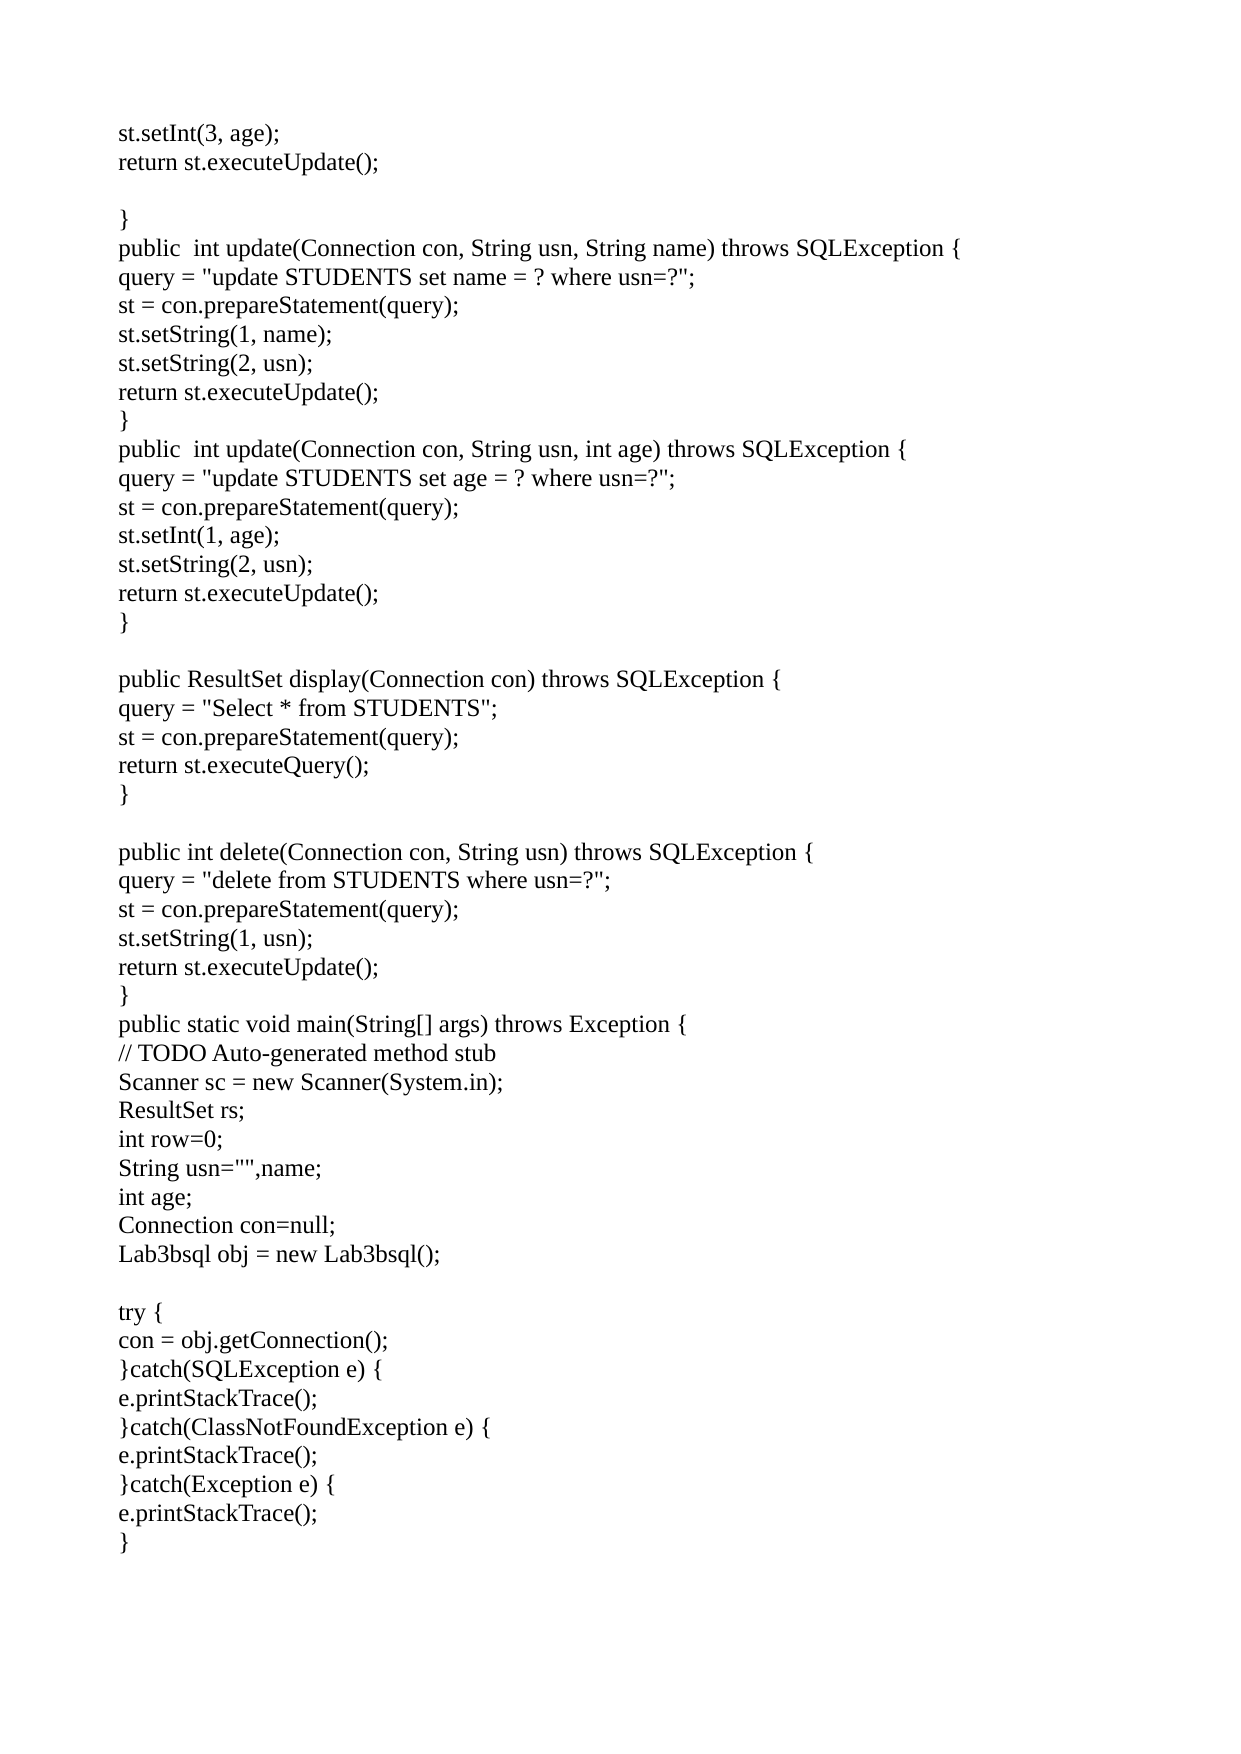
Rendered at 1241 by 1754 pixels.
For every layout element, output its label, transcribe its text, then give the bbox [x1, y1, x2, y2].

text st.setString(1, usn); [118, 923, 1122, 952]
text int row=0; [118, 1124, 1122, 1153]
text e.printStackTrace(); [118, 1383, 1122, 1412]
text ResultSet rs; [118, 1096, 1122, 1124]
text }catch(ClassNotFoundException e) { [118, 1412, 1122, 1441]
text Lab3bsql obj = new Lab3bsql(); [118, 1239, 1122, 1268]
text public ResultSet display(Connection con) throws SQLException { [118, 664, 1122, 693]
text try { [118, 1297, 1122, 1326]
text query = "Select * from STUDENTS"; [118, 693, 1122, 722]
text Connection con=null; [118, 1211, 1122, 1239]
text } [118, 204, 1122, 233]
text st.setString(1, name); [118, 319, 1122, 348]
text con = obj.getConnection(); [118, 1326, 1122, 1354]
text } [118, 779, 1122, 808]
text }catch(SQLException e) { [118, 1354, 1122, 1383]
text query = "update STUDENTS set age = ? where usn=?"; [118, 463, 1122, 492]
text public int update(Connection con, String usn, int age) throws SQLException { [118, 434, 1122, 463]
text st = con.prepareStatement(query); [118, 894, 1122, 923]
text query = "delete from STUDENTS where usn=?"; [118, 866, 1122, 894]
text st.setString(2, usn); [118, 549, 1122, 578]
text st.setInt(3, age); [118, 118, 1122, 147]
text public static void main(String[] args) throws Exception { [118, 1009, 1122, 1038]
text st.setInt(1, age); [118, 521, 1122, 549]
text public int update(Connection con, String usn, String name) throws SQLException { [118, 233, 1122, 262]
text e.printStackTrace(); [118, 1441, 1122, 1469]
text st = con.prepareStatement(query); [118, 492, 1122, 521]
text st = con.prepareStatement(query); [118, 722, 1122, 751]
text st.setString(2, usn); [118, 348, 1122, 377]
text }catch(Exception e) { [118, 1469, 1122, 1498]
text return st.executeUpdate(); [118, 377, 1122, 406]
text } [118, 981, 1122, 1009]
text } [118, 406, 1122, 434]
text return st.executeUpdate(); [118, 952, 1122, 981]
text } [118, 1527, 1122, 1556]
text } [118, 607, 1122, 636]
text e.printStackTrace(); [118, 1498, 1122, 1527]
text query = "update STUDENTS set name = ? where usn=?"; [118, 262, 1122, 291]
text String usn="",name; [118, 1153, 1122, 1182]
text return st.executeUpdate(); [118, 147, 1122, 176]
text return st.executeQuery(); [118, 751, 1122, 779]
text Scanner sc = new Scanner(System.in); [118, 1067, 1122, 1096]
text // TODO Auto-generated method stub [118, 1038, 1122, 1067]
text int age; [118, 1182, 1122, 1211]
text return st.executeUpdate(); [118, 578, 1122, 607]
text st = con.prepareStatement(query); [118, 291, 1122, 319]
text public int delete(Connection con, String usn) throws SQLException { [118, 837, 1122, 866]
